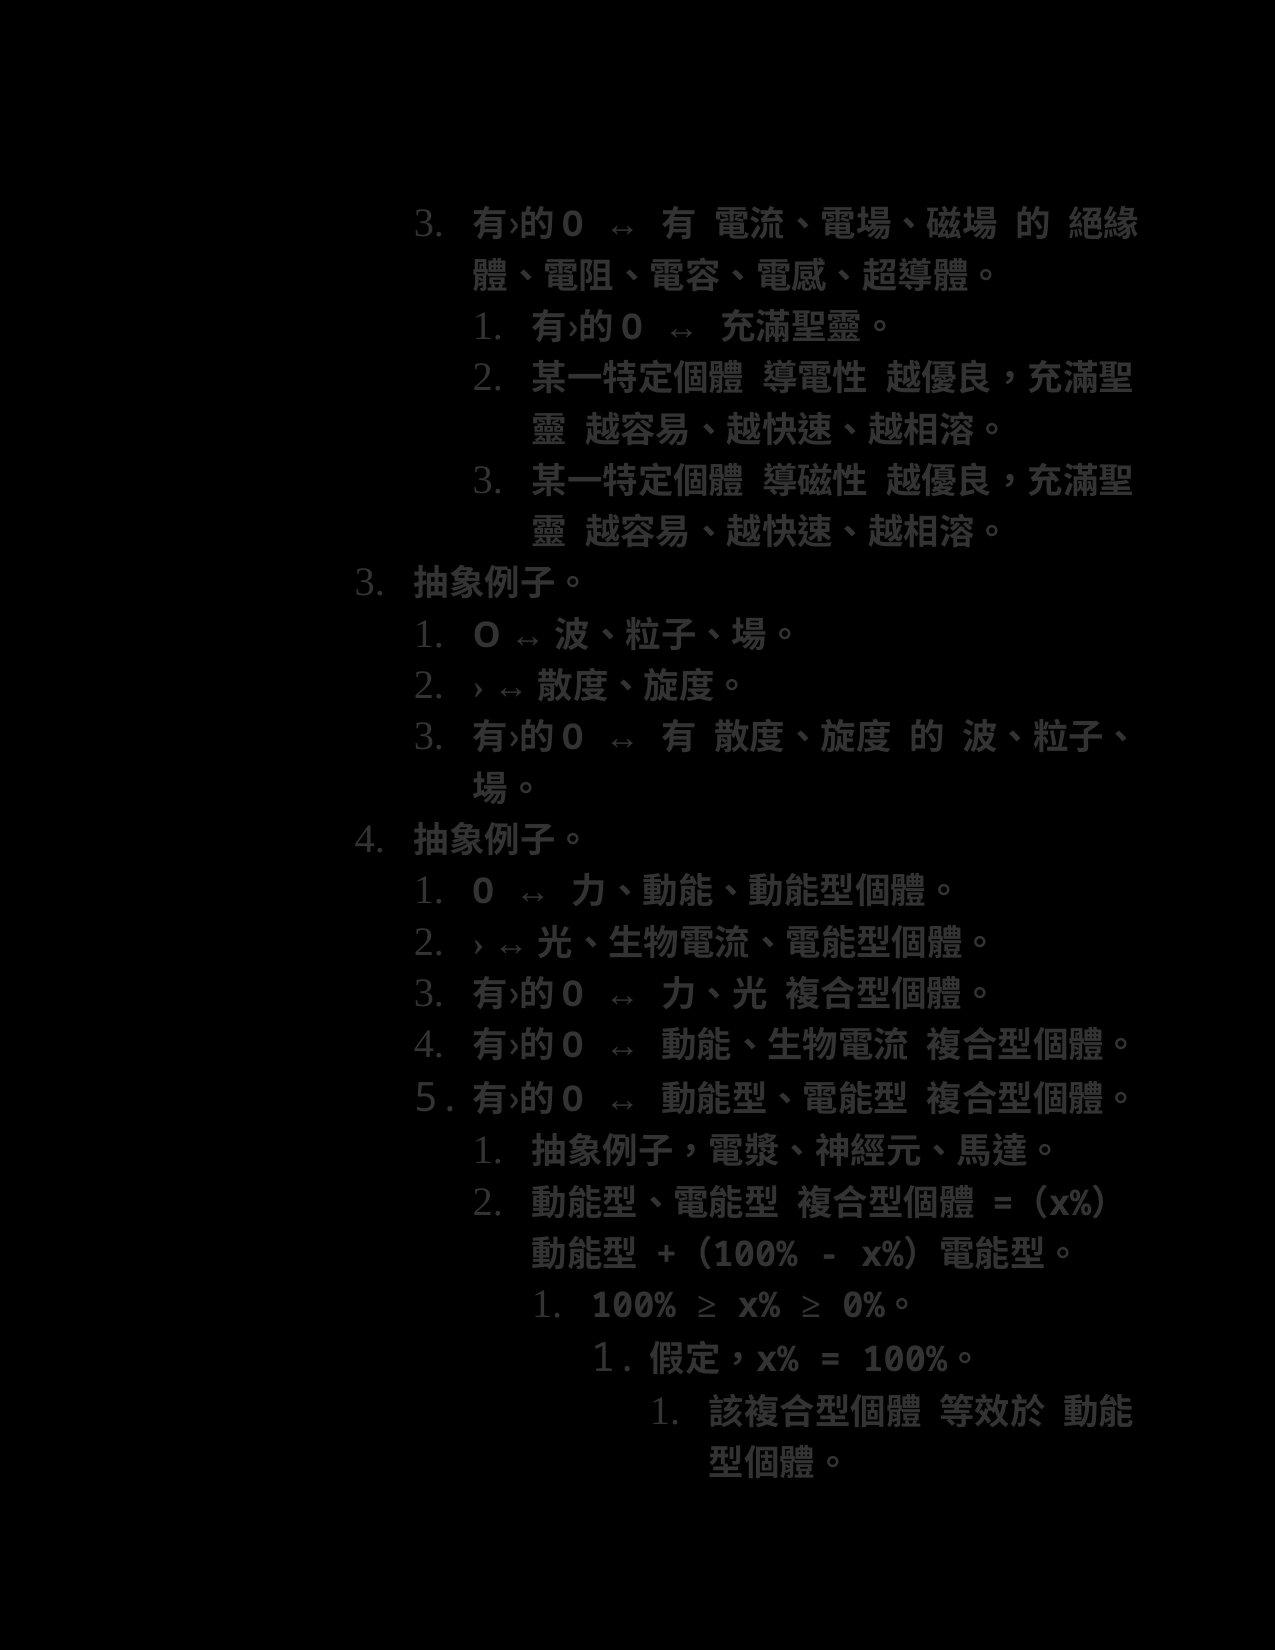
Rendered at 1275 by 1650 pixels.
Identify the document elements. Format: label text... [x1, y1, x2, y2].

list 100% ≥ x% ≥ 0%。 [532, 1277, 1157, 1328]
list 有›的Ο ↔ 動能型、電能型 複合型個體。 [413, 1068, 1157, 1123]
list Ο ↔ 波、粒子、場。 [413, 606, 1157, 657]
list 該複合型個體 等效於 動能型個體。 [649, 1383, 1157, 1486]
list 某一特定個體 導電性 越優良，充滿聖靈 越容易、越快速、越相溶。 [472, 350, 1157, 452]
list › ↔ 光、生物電流、電能型個體。 [413, 914, 1157, 965]
list 有›的Ο ↔ 動能、生物電流 複合型個體。 [413, 1016, 1157, 1068]
list 抽象例子。 [354, 811, 1157, 862]
list 有›的Ο ↔ 力、光 複合型個體。 [413, 965, 1157, 1016]
list 有›的Ο ↔ 充滿聖靈。 [472, 298, 1157, 350]
list › ↔ 散度、旋度。 [413, 657, 1157, 709]
list 抽象例子，電漿、神經元、馬達。 [472, 1123, 1157, 1174]
list 有›的Ο ↔ 有 電流、電場、磁場 的 絕緣體、電阻、電容、電感、超導體。 [413, 196, 1157, 298]
list Ο ↔ 力、動能、動能型個體。 [413, 862, 1157, 914]
list 動能型、電能型 複合型個體 =（x%）動能型 +（100% - x%）電能型。 [472, 1174, 1157, 1277]
list 某一特定個體 導磁性 越優良，充滿聖靈 越容易、越快速、越相溶。 [472, 452, 1157, 555]
list 抽象例子。 [354, 555, 1157, 606]
list 假定，x% = 100%。 [591, 1328, 1157, 1383]
list 有›的Ο ↔ 有 散度、旋度 的 波、粒子、場。 [413, 709, 1157, 811]
